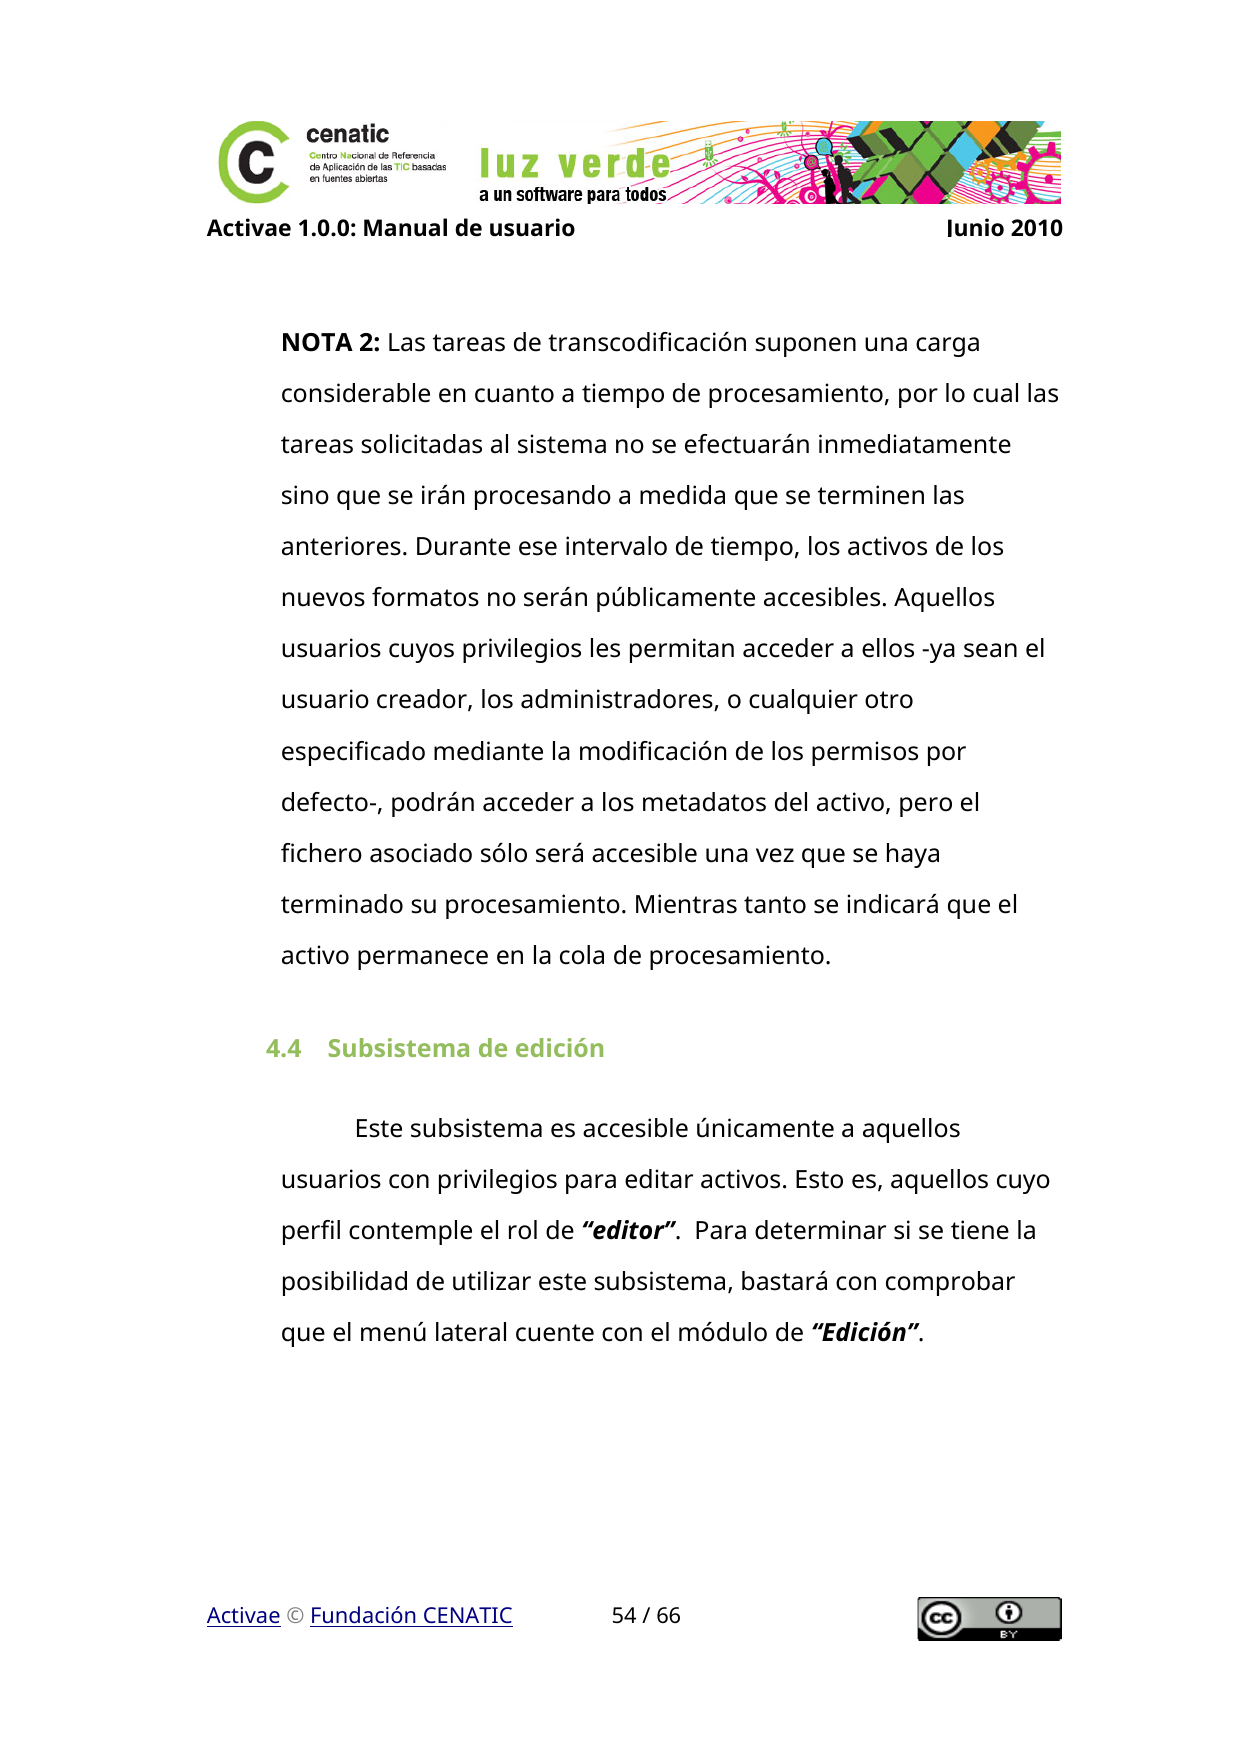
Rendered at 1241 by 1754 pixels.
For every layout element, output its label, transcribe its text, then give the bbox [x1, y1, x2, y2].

picture [211, 121, 1061, 204]
picture [917, 1597, 1062, 1641]
subtitle Subsistema de edición [207, 1030, 1063, 1064]
text Este subsistema es accesible únicamente a aquellos usuarios con privilegios para editar activos. Esto es, aquellos cuyo perfil contemple el rol de “editor”. Para determinar si se tiene la posibilidad de utilizar este subsistema, bastará con comprobar que el menú lateral cuente con el módulo de “Edición”. [281, 1111, 1063, 1349]
text NOTA 2: Las tareas de transcodificación suponen una carga considerable en cuanto a tiempo de procesamiento, por lo cual las tareas solicitadas al sistema no se efectuarán inmediatamente sino que se irán procesando a medida que se terminen las anteriores. Durante ese intervalo de tiempo, los activos de los nuevos formatos no serán públicamente accesibles. Aquellos usuarios cuyos privilegios les permitan acceder a ellos -ya sean el usuario creador, los administradores, o cualquier otro especificado mediante la modificación de los permisos por defecto-, podrán acceder a los metadatos del activo, pero el fichero asociado sólo será accesible una vez que se haya terminado su procesamiento. Mientras tanto se indicará que el activo permanece en la cola de procesamiento. [281, 325, 1063, 971]
